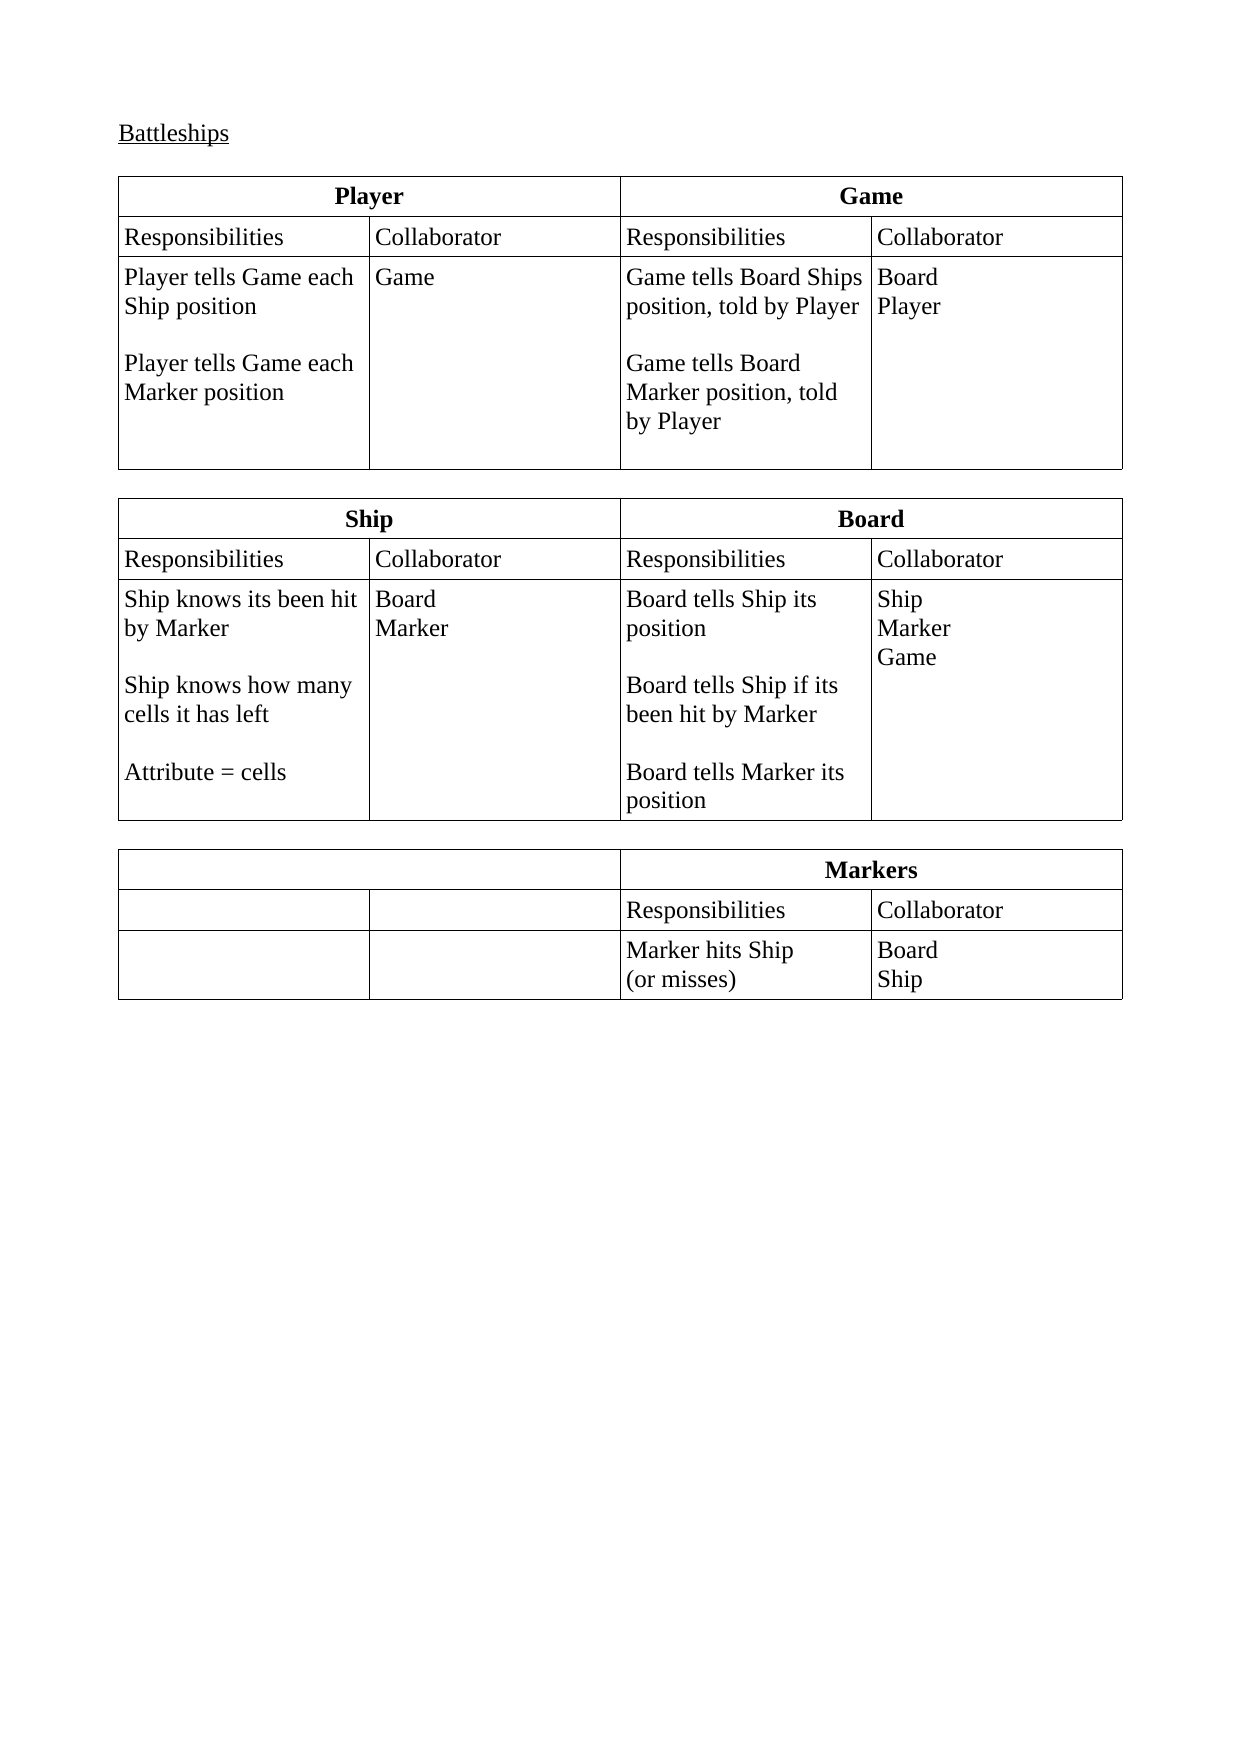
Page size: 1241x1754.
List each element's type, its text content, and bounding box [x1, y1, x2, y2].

table_cell Board Player [872, 257, 1122, 469]
table_cell Collaborator [370, 217, 620, 256]
table_cell Ship knows its been hit by Marker Ship knows how many cells it has left Attribute = cells [119, 580, 369, 820]
table_header Board [621, 499, 1122, 538]
table_cell Responsibilities [621, 217, 871, 256]
table_cell Responsibilities [621, 890, 871, 929]
table_cell Collaborator [872, 539, 1122, 578]
table_cell Responsibilities [119, 539, 369, 578]
table_cell Collaborator [872, 890, 1122, 929]
table_cell [119, 931, 369, 999]
table_cell Board tells Ship its position Board tells Ship if its been hit by Marker Board tells Marker its position [621, 580, 871, 820]
table_cell [370, 890, 620, 929]
table_header [119, 850, 620, 889]
table_cell Collaborator [370, 539, 620, 578]
table_header Player [119, 177, 620, 216]
table_header Game [621, 177, 1122, 216]
table_cell Responsibilities [621, 539, 871, 578]
table_cell Marker hits Ship (or misses) [621, 931, 871, 999]
table_cell Responsibilities [119, 217, 369, 256]
table_cell Board Marker [370, 580, 620, 820]
table_header Ship [119, 499, 620, 538]
table_cell Ship Marker Game [872, 580, 1122, 820]
table_header Markers [621, 850, 1122, 889]
table_cell Game tells Board Ships position, told by Player Game tells Board Marker position, told by Player [621, 257, 871, 469]
table_cell [119, 890, 369, 929]
table_cell Collaborator [872, 217, 1122, 256]
table_cell Board Ship [872, 931, 1122, 999]
table_cell Player tells Game each Ship position Player tells Game each Marker position [119, 257, 369, 469]
table_cell Game [370, 257, 620, 469]
text Battleships [118, 118, 1122, 147]
table_cell [370, 931, 620, 999]
